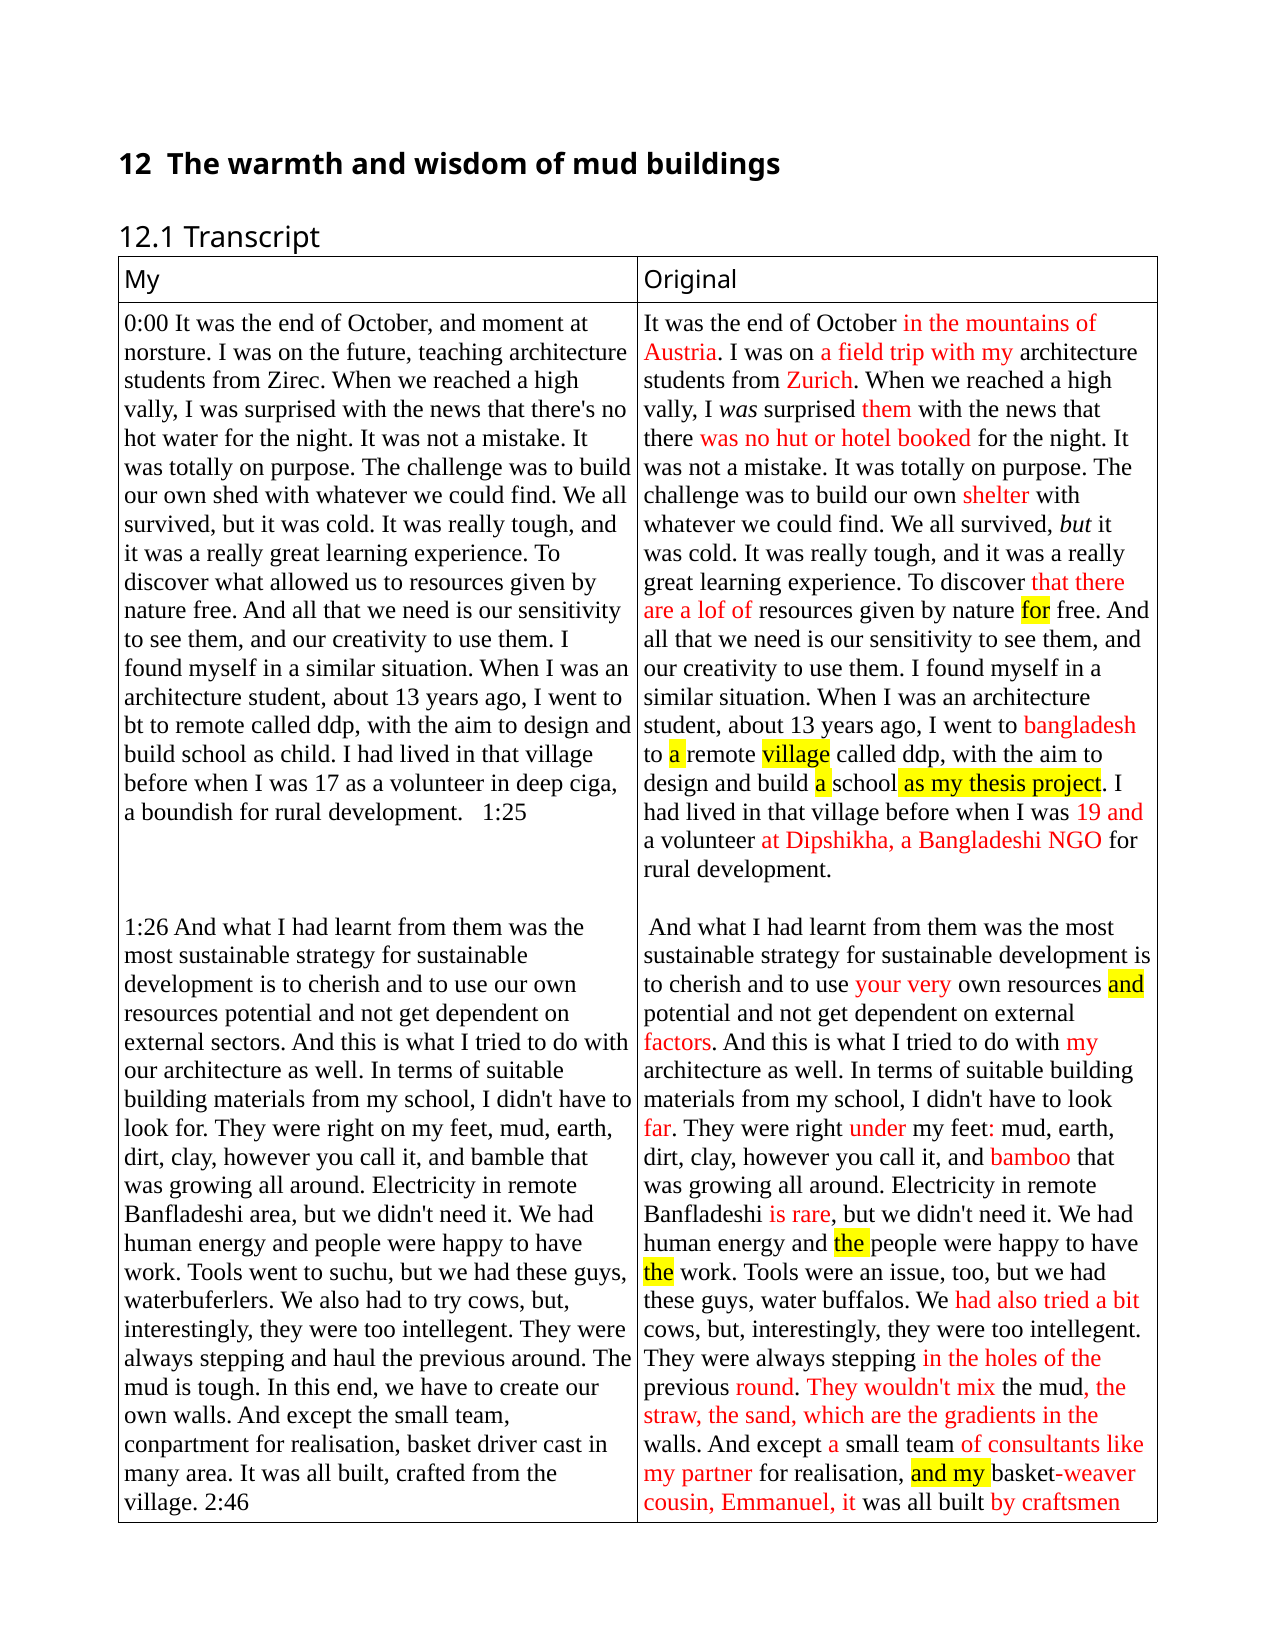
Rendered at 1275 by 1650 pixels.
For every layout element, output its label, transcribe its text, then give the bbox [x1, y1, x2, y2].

subtitle 12 The warmth and wisdom of mud buildings [118, 143, 1157, 183]
table_header My [119, 257, 637, 302]
table_cell It was the end of October in the mountains of Austria. I was on a field trip with my architecture students from Zurich. When we reached a high vally, I was surprised them with the news that there was no hut or hotel booked for the night. It was not a mistake. It was totally on purpose. The challenge was to build our own shelter with whatever we could find. We all survived, but it was cold. It was really tough, and it was a really great learning experience. To discover that there are a lof of resources given by nature for free. And all that we need is our sensitivity to see them, and our creativity to use them. I found myself in a similar situation. When I was an architecture student, about 13 years ago, I went to bangladesh to a remote village called ddp, with the aim to design and build a school as my thesis project. I had lived in that village before when I was 19 and a volunteer at Dipshikha, a Bangladeshi NGO for rural development. And what I had learnt from them was the most sustainable strategy for sustainable development is to cherish and to use your very own resources and potential and not get dependent on external factors. And this is what I tried to do with my architecture as well. In terms of suitable building materials from my school, I didn't have to look far. They were right under my feet: mud, earth, dirt, clay, however you call it, and bamboo that was growing all around. Electricity in remote Banfladeshi is rare, but we didn't need it. We had human energy and the people were happy to have the work. Tools were an issue, too, but we had these guys, water buffalos. We had also tried a bit cows, but, interestingly, they were too intellegent. They were always stepping in the holes of the previous round. They wouldn't mix the mud, the straw, the sand, which are the gradients in the walls. And except a small team of consultants like my partner for realisation, and my basket-weaver cousin, Emmanuel, it was all built by craftsmen [638, 303, 1157, 1521]
table_header Original [638, 257, 1157, 302]
subtitle 12.1 Transcript [118, 216, 1157, 256]
table_cell 0:00 It was the end of October, and moment at norsture. I was on the future, teaching architecture students from Zirec. When we reached a high vally, I was surprised with the news that there's no hot water for the night. It was not a mistake. It was totally on purpose. The challenge was to build our own shed with whatever we could find. We all survived, but it was cold. It was really tough, and it was a really great learning experience. To discover what allowed us to resources given by nature free. And all that we need is our sensitivity to see them, and our creativity to use them. I found myself in a similar situation. When I was an architecture student, about 13 years ago, I went to bt to remote called ddp, with the aim to design and build school as child. I had lived in that village before when I was 17 as a volunteer in deep ciga, a boundish for rural development. 1:25 1:26 And what I had learnt from them was the most sustainable strategy for sustainable development is to cherish and to use our own resources potential and not get dependent on external sectors. And this is what I tried to do with our architecture as well. In terms of suitable building materials from my school, I didn't have to look for. They were right on my feet, mud, earth, dirt, clay, however you call it, and bamble that was growing all around. Electricity in remote Banfladeshi area, but we didn't need it. We had human energy and people were happy to have work. Tools went to suchu, but we had these guys, waterbuferlers. We also had to try cows, but, interestingly, they were too intellegent. They were always stepping and haul the previous around. The mud is tough. In this end, we have to create our own walls. And except the small team, conpartment for realisation, basket driver cast in many area. It was all built, crafted from the village. 2:46 [119, 303, 637, 1521]
